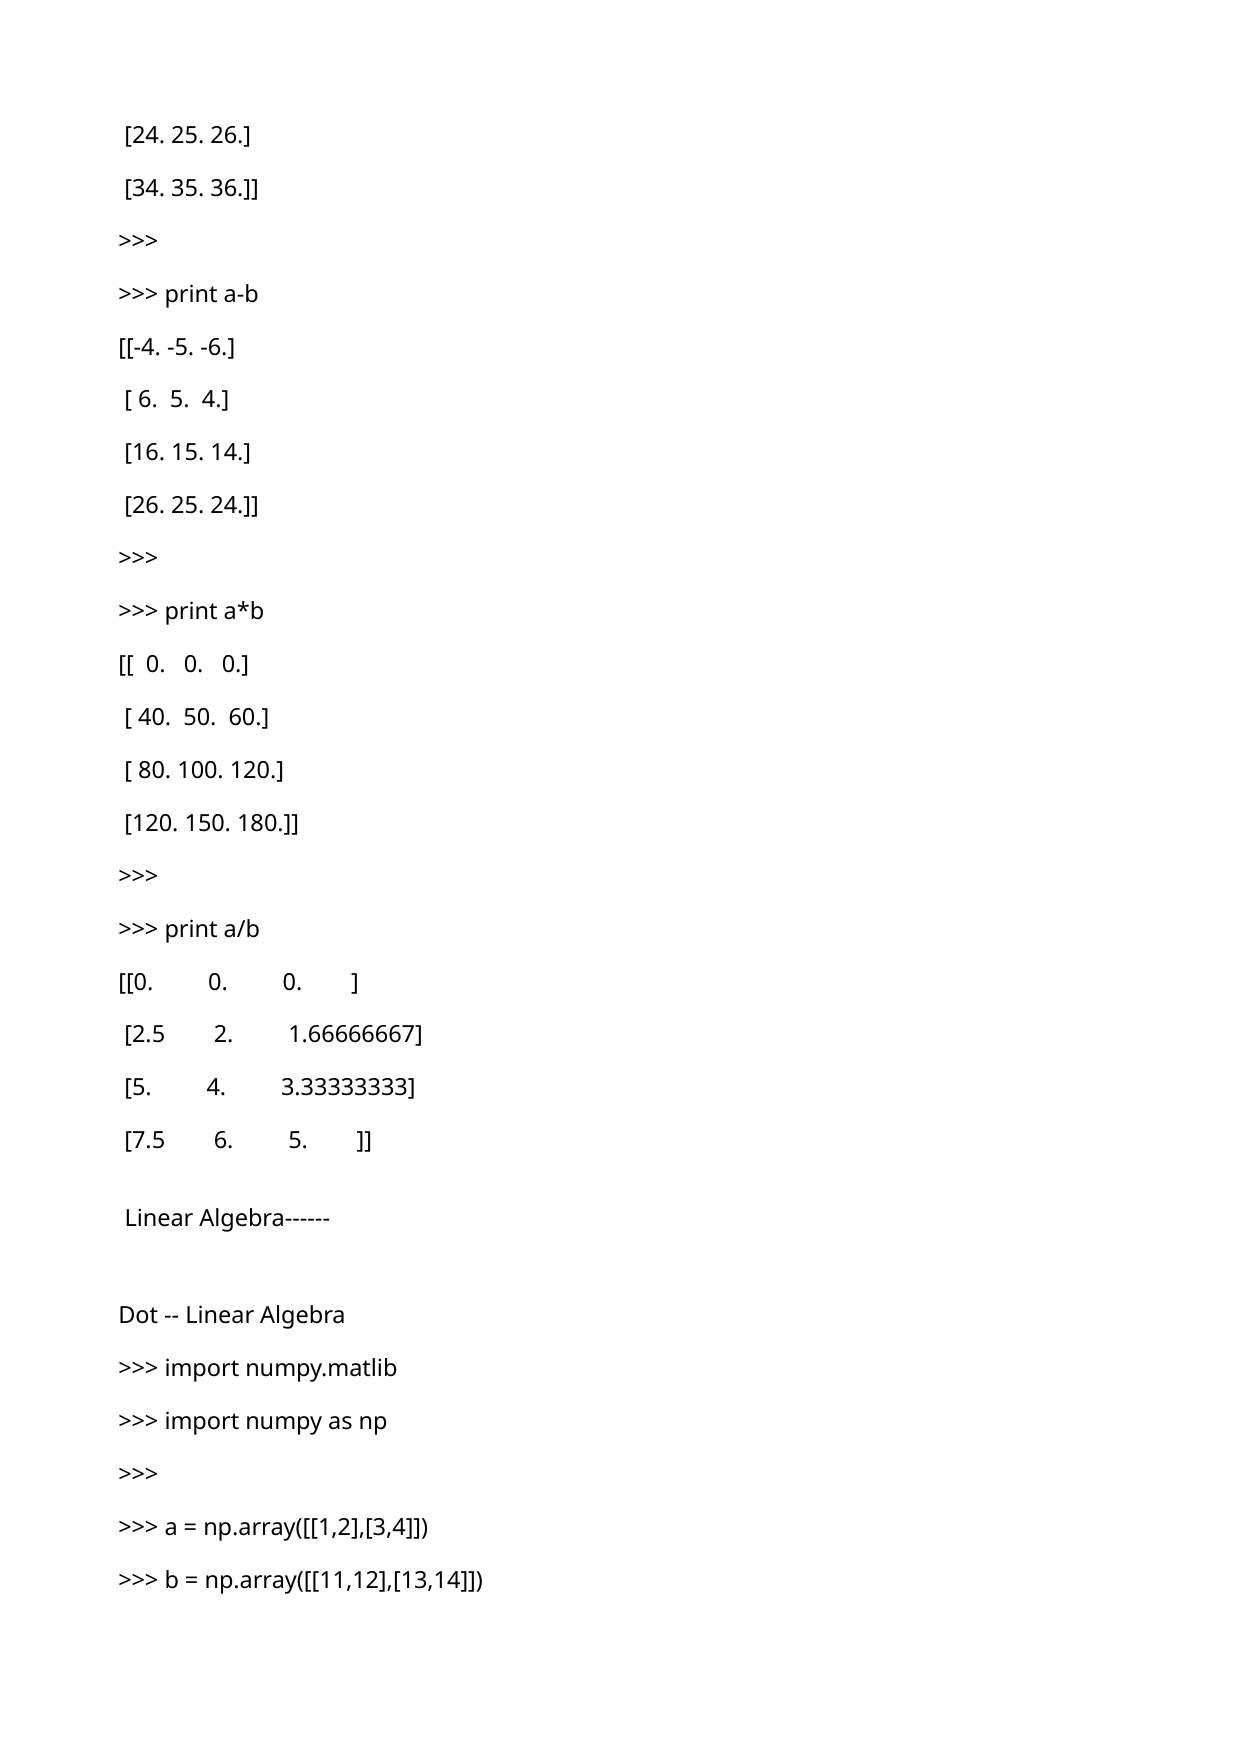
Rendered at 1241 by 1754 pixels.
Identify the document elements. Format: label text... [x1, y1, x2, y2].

text >>> [118, 224, 1122, 256]
text >>> print a/b [118, 912, 1122, 944]
text >>> [118, 541, 1122, 573]
text [2.5 2. 1.66666667] [118, 1018, 1122, 1050]
text >>> print a-b [118, 277, 1122, 309]
text [ 6. 5. 4.] [118, 383, 1122, 415]
text [[-4. -5. -6.] [118, 330, 1122, 362]
text >>> import numpy.matlib [118, 1352, 1122, 1384]
text >>> [118, 859, 1122, 891]
text [7.5 6. 5. ]] [118, 1123, 1122, 1156]
text [[0. 0. 0. ] [118, 965, 1122, 997]
text >>> import numpy as np [118, 1405, 1122, 1437]
text >>> [118, 1458, 1122, 1489]
subtitle Linear Algebra------ [118, 1201, 1122, 1233]
text >>> a = np.array([[1,2],[3,4]]) [118, 1511, 1122, 1542]
text [ 80. 100. 120.] [118, 753, 1122, 785]
text [24. 25. 26.] [118, 118, 1122, 150]
text >>> print a*b [118, 594, 1122, 626]
text Dot -- Linear Algebra [118, 1299, 1122, 1331]
text [120. 150. 180.]] [118, 806, 1122, 838]
text [ 40. 50. 60.] [118, 700, 1122, 732]
text >>> b = np.array([[11,12],[13,14]]) [118, 1563, 1122, 1595]
text [26. 25. 24.]] [118, 488, 1122, 521]
text [34. 35. 36.]] [118, 171, 1122, 203]
text [16. 15. 14.] [118, 436, 1122, 468]
text [5. 4. 3.33333333] [118, 1071, 1122, 1103]
text [[ 0. 0. 0.] [118, 647, 1122, 679]
